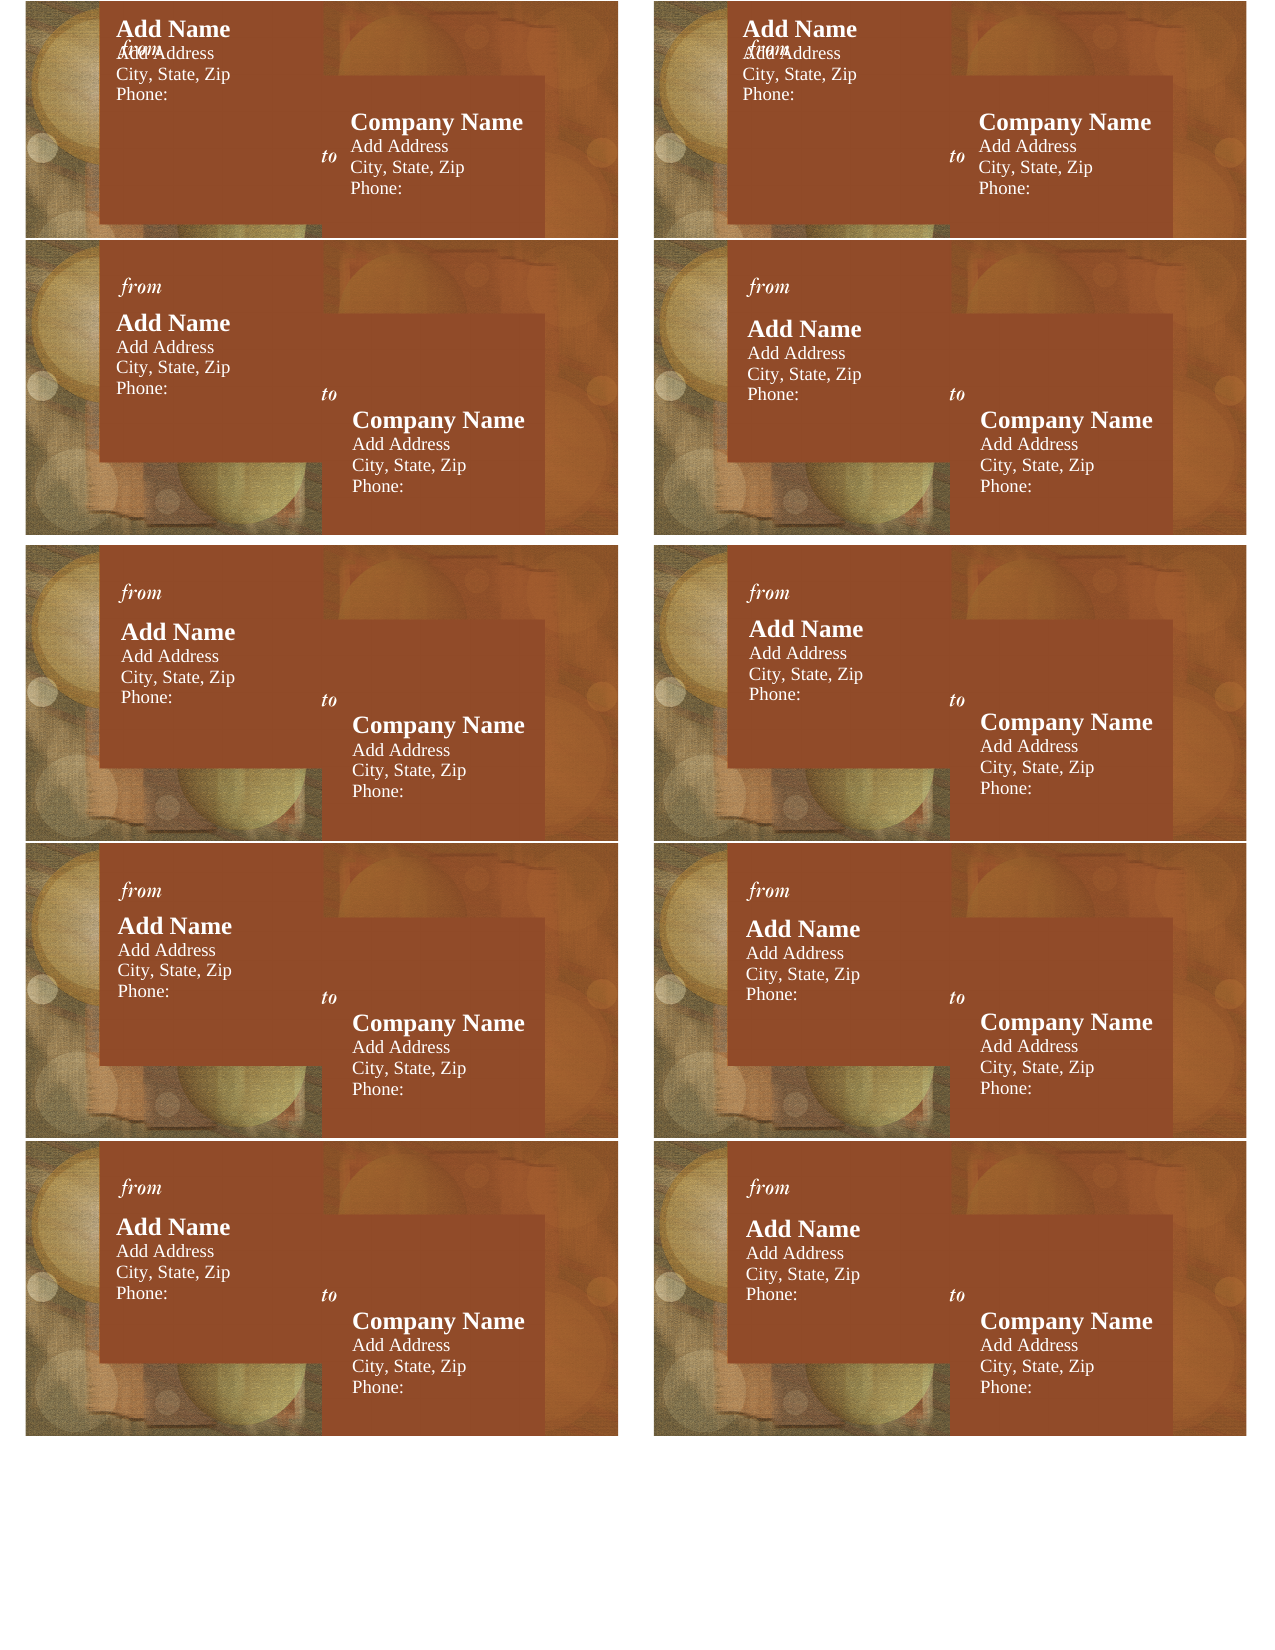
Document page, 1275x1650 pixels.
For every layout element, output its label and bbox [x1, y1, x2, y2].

table_cell [622, 375, 650, 675]
table_cell [622, 675, 650, 975]
picture [653, 1141, 1247, 1436]
table_cell [22, 238, 622, 675]
table_cell [22, 1139, 622, 1575]
table_header [622, 75, 650, 375]
table_header [22, 0, 622, 375]
picture [25, 843, 619, 1138]
table_cell [650, 1275, 1250, 1575]
picture [25, 240, 619, 535]
picture [25, 1141, 619, 1436]
picture [25, 545, 619, 841]
table_cell [622, 1275, 650, 1575]
picture [653, 1, 1247, 239]
picture [653, 545, 1247, 841]
picture [653, 843, 1247, 1138]
table_cell [22, 544, 622, 975]
table_cell [650, 375, 1250, 675]
table_cell [22, 842, 622, 1275]
table_cell [622, 975, 650, 1275]
picture [25, 1, 619, 238]
picture [653, 240, 1247, 535]
